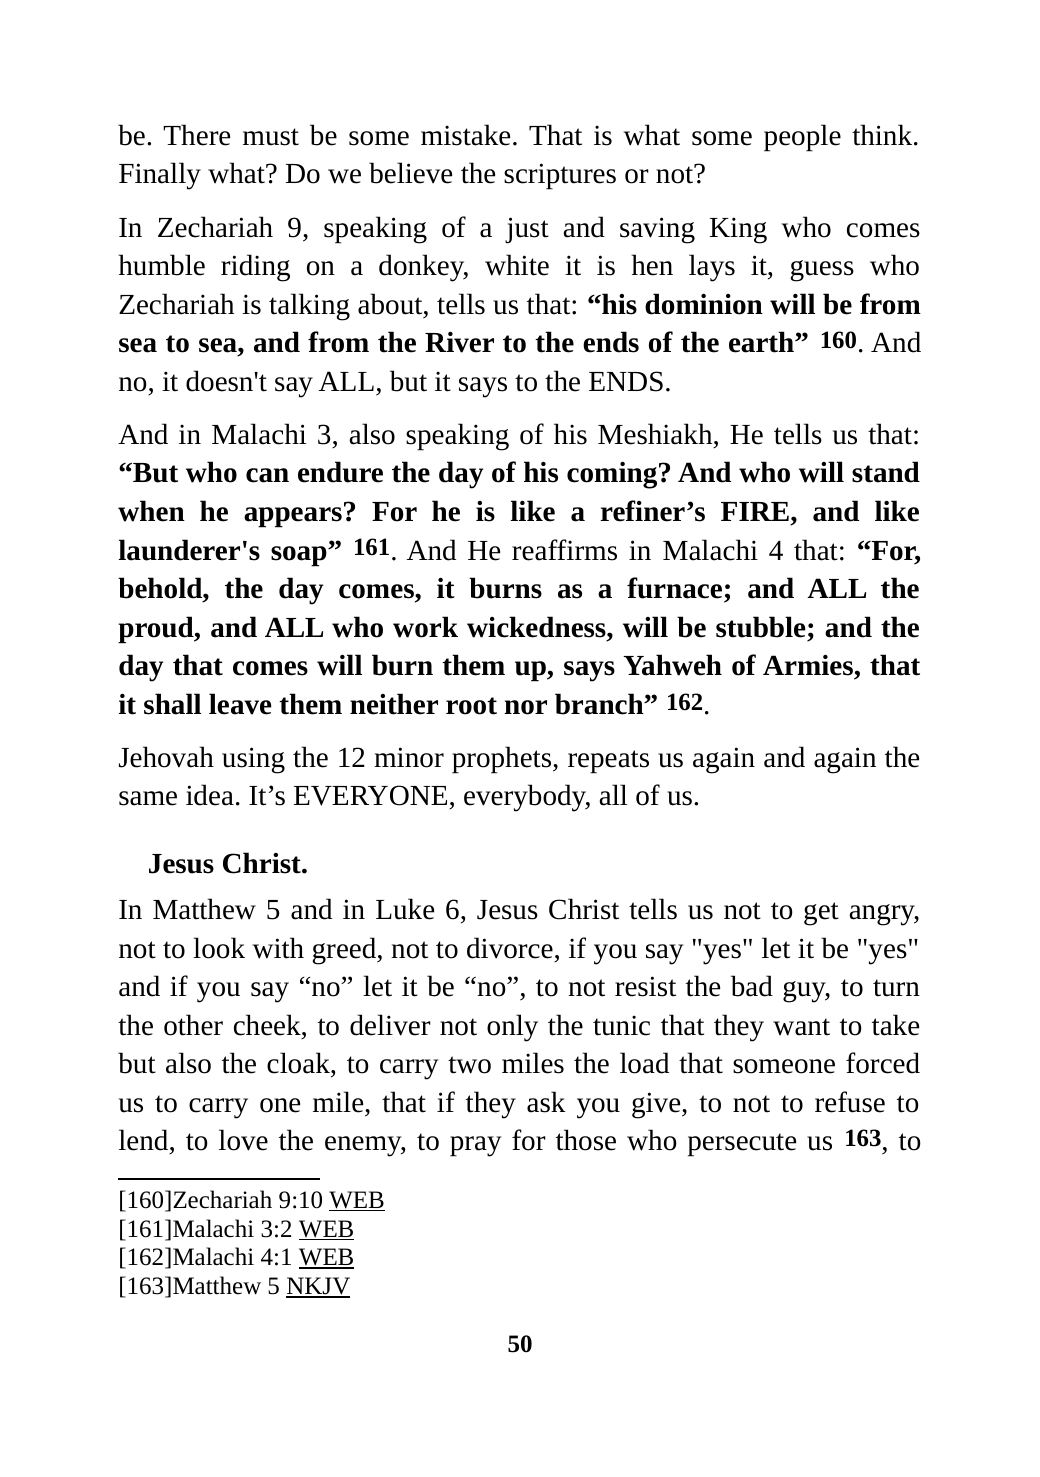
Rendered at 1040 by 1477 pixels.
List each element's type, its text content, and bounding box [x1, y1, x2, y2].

text Malachi 4:1 WEB [118, 1242, 921, 1271]
text Jehovah using the 12 minor prophets, repeats us again and again the same idea. It’s EVERYONE, everybody, all of us. [118, 740, 921, 812]
text And in Malachi 3, also speaking of his Meshiakh, He tells us that: “But who can endure the day of his coming? And who will stand when he appears? For he is like a refiner’s FIRE, and like launderer's soap” . And He reaffirms in Malachi 4 that: “For, behold, the day comes, it burns as a furnace; and ALL the proud, and ALL who work wickedness, will be stubble; and the day that comes will burn them up, says Yahweh of Armies, that it shall leave them neither root nor branch” . [118, 417, 921, 720]
text In Zechariah 9, speaking of a just and saving King who comes humble riding on a donkey, white it is hen lays it, guess who Zechariah is talking about, tells us that: “his dominion will be from sea to sea, and from the River to the ends of the earth” . And no, it doesn't say ALL, but it says to the ENDS. [118, 210, 921, 397]
text Matthew 5 NKJV [118, 1271, 921, 1300]
subtitle Jesus Christ. [148, 846, 921, 880]
text Zechariah 9:10 WEB [118, 1185, 921, 1214]
text be. There must be some mistake. That is what some people think. Finally what? Do we believe the scriptures or not? [118, 118, 921, 190]
text In Matthew 5 and in Luke 6, Jesus Christ tells us not to get angry, not to look with greed, not to divorce, if you say "yes" let it be "yes" and if you say “no” let it be “no”, to not resist the bad guy, to turn the other cheek, to deliver not only the tunic that they want to take but also the cloak, to carry two miles the load that someone forced us to carry one mile, that if they ask you give, to not to refuse to lend, to love the enemy, to pray for those who persecute us , to do good to those who hate us, to bless the one who curses us, to pray for the one who mistreats us, not to ask back something that was taken from us, to lend without expecting profit . And he explains that so “that you may be children of your Father who is in heaven. For he makes his sun to rise on the evil and the good, and sends rain on the just and the unjust. For if you love those who love you, what reward do you have? Don’t even the tax collectors do the same? If you only greet your friends, what more do you do than others? Don’t even the tax collectors do the same? Therefore you shall be perfect, just as your Father in heaven is perfect” . Perfect like your Father. Not only it is what he asks of us, it’s also what He himself does. God loves his enemies, God turns the other cheek, God goes the extra mile, God gives if asked for, God gives more than what they want to take away. [118, 892, 921, 1157]
text Malachi 3:2 WEB [118, 1214, 921, 1242]
